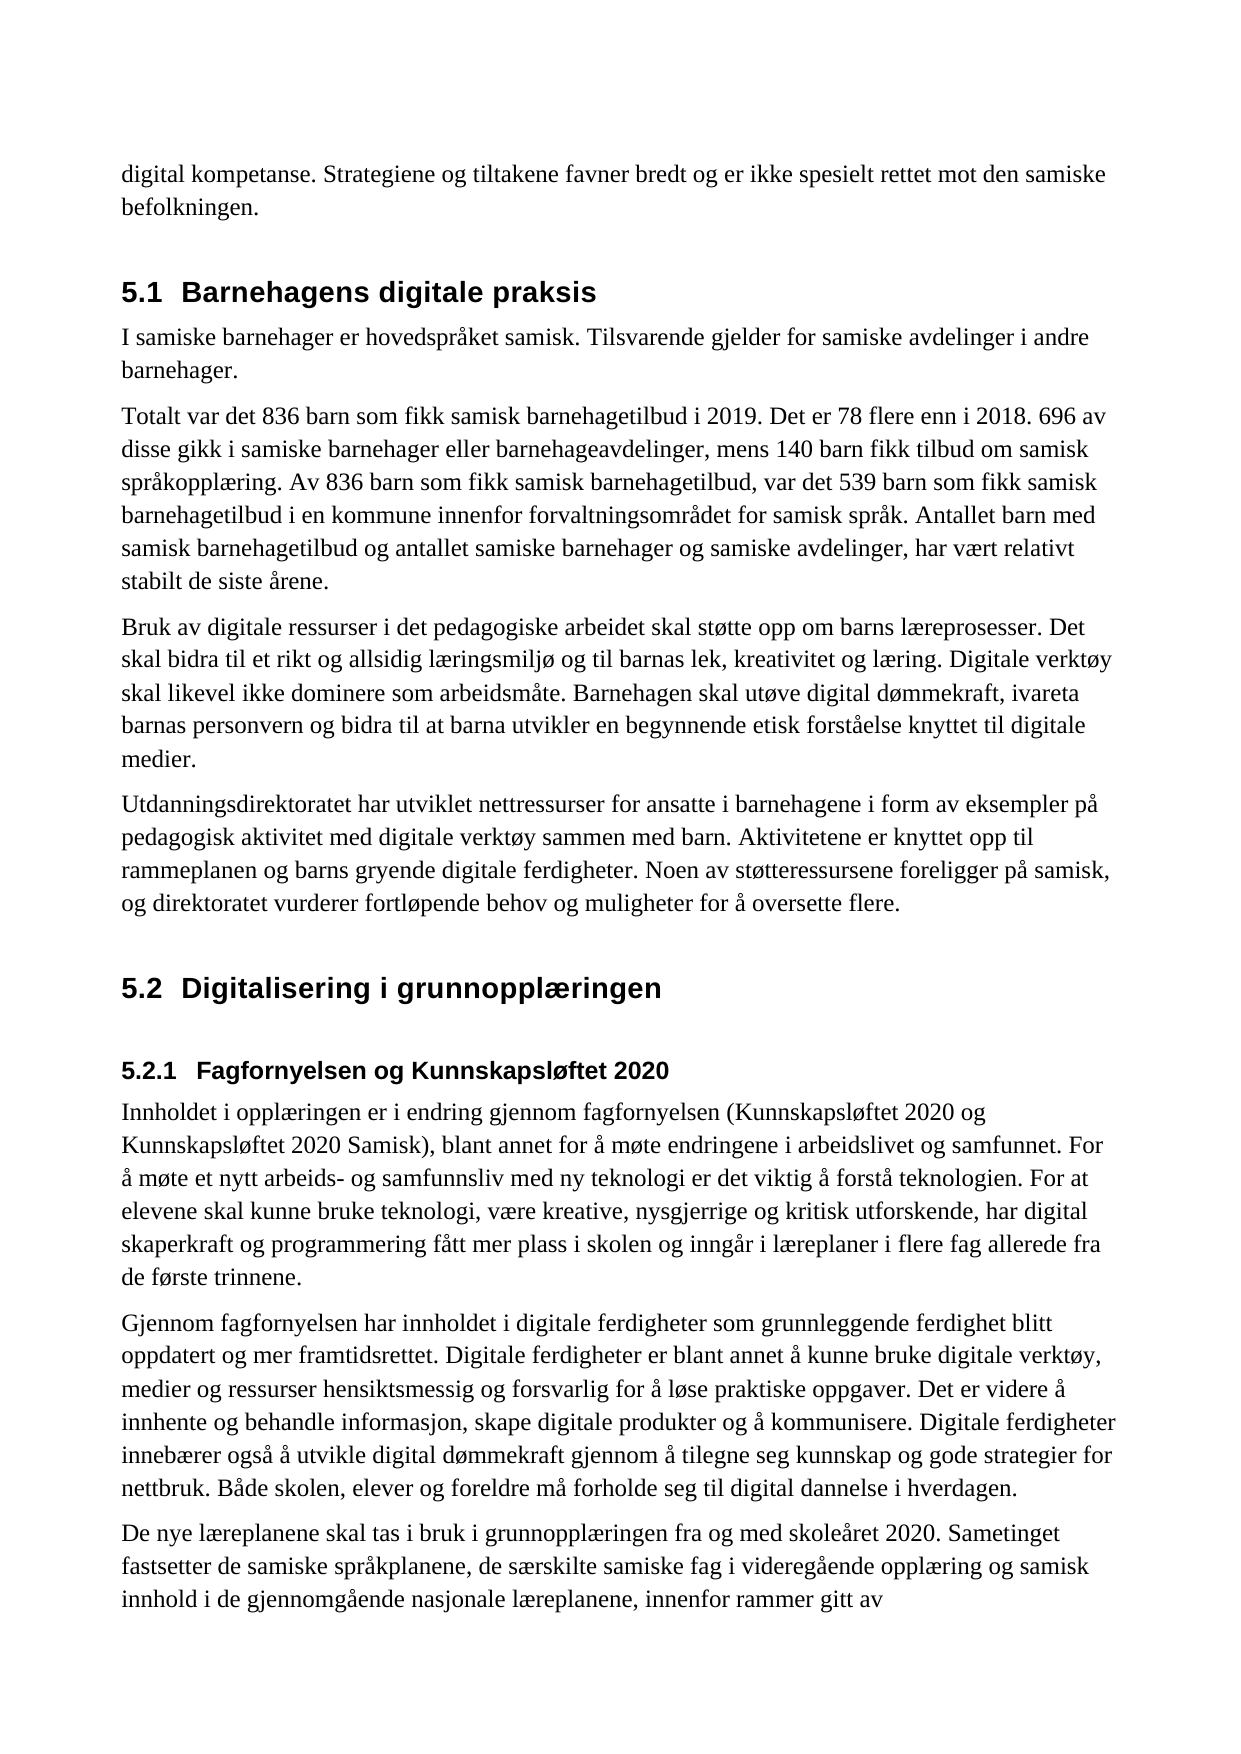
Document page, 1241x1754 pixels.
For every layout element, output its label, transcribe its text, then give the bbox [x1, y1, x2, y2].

subtitle Digitalisering i grunnopplæringen [121, 971, 1119, 1005]
text Bruk av digitale ressurser i det pedagogiske arbeidet skal støtte opp om barns læreprosesser. Det skal bidra til et rikt og allsidig læringsmiljø og til barnas lek, kreativitet og læring. Digitale verktøy skal likevel ikke dominere som arbeidsmåte. Barnehagen skal utøve digital dømmekraft, ivareta barnas personvern og bidra til at barna utvikler en begynnende etisk forståelse knyttet til digitale medier. [121, 612, 1119, 772]
text Innholdet i opplæringen er i endring gjennom fagfornyelsen (Kunnskapsløftet 2020 og Kunnskapsløftet 2020 Samisk), blant annet for å møte endringene i arbeidslivet og samfunnet. For å møte et nytt arbeids- og samfunnsliv med ny teknologi er det viktig å forstå teknologien. For at elevene skal kunne bruke teknologi, være kreative, nysgjerrige og kritisk utforskende, har digital skaperkraft og programmering fått mer plass i skolen og inngår i læreplaner i flere fag allerede fra de første trinnene. [121, 1097, 1119, 1291]
text Totalt var det 836 barn som fikk samisk barnehagetilbud i 2019. Det er 78 flere enn i 2018. 696 av disse gikk i samiske barnehager eller barnehageavdelinger, mens 140 barn fikk tilbud om samisk språkopplæring. Av 836 barn som fikk samisk barnehagetilbud, var det 539 barn som fikk samisk barnehagetilbud i en kommune innenfor forvaltningsområdet for samisk språk. Antallet barn med samisk barnehagetilbud og antallet samiske barnehager og samiske avdelinger, har vært relativt stabilt de siste årene. [121, 401, 1119, 595]
text De nye læreplanene skal tas i bruk i grunnopplæringen fra og med skoleåret 2020. Sametinget fastsetter de samiske språkplanene, de særskilte samiske fag i videregående opplæring og samisk innhold i de gjennomgående nasjonale læreplanene, innenfor rammer gitt av [121, 1518, 1119, 1613]
text Utdanningsdirektoratet har utviklet nettressurser for ansatte i barnehagene i form av eksempler på pedagogisk aktivitet med digitale verktøy sammen med barn. Aktivitetene er knyttet opp til rammeplanen og barns gryende digitale ferdigheter. Noen av støtteressursene foreligger på samisk, og direktoratet vurderer fortløpende behov og muligheter for å oversette flere. [121, 789, 1119, 917]
text digital kompetanse. Strategiene og tiltakene favner bredt og er ikke spesielt rettet mot den samiske befolkningen. [121, 159, 1119, 221]
text Gjennom fagfornyelsen har innholdet i digitale ferdigheter som grunnleggende ferdighet blitt oppdatert og mer framtidsrettet. Digitale ferdigheter er blant annet å kunne bruke digitale verktøy, medier og ressurser hensiktsmessig og forsvarlig for å løse praktiske oppgaver. Det er videre å innhente og behandle informasjon, skape digitale produkter og å kommunisere. Digitale ferdigheter innebærer også å utvikle digital dømmekraft gjennom å tilegne seg kunnskap og gode strategier for nettbruk. Både skolen, elever og foreldre må forholde seg til digital dannelse i hverdagen. [121, 1308, 1119, 1501]
subtitle Barnehagens digitale praksis [121, 276, 1119, 309]
subtitle Fagfornyelsen og Kunnskapsløftet 2020 [121, 1056, 1119, 1084]
text I samiske barnehager er hovedspråket samisk. Tilsvarende gjelder for samiske avdelinger i andre barnehager. [121, 322, 1119, 384]
